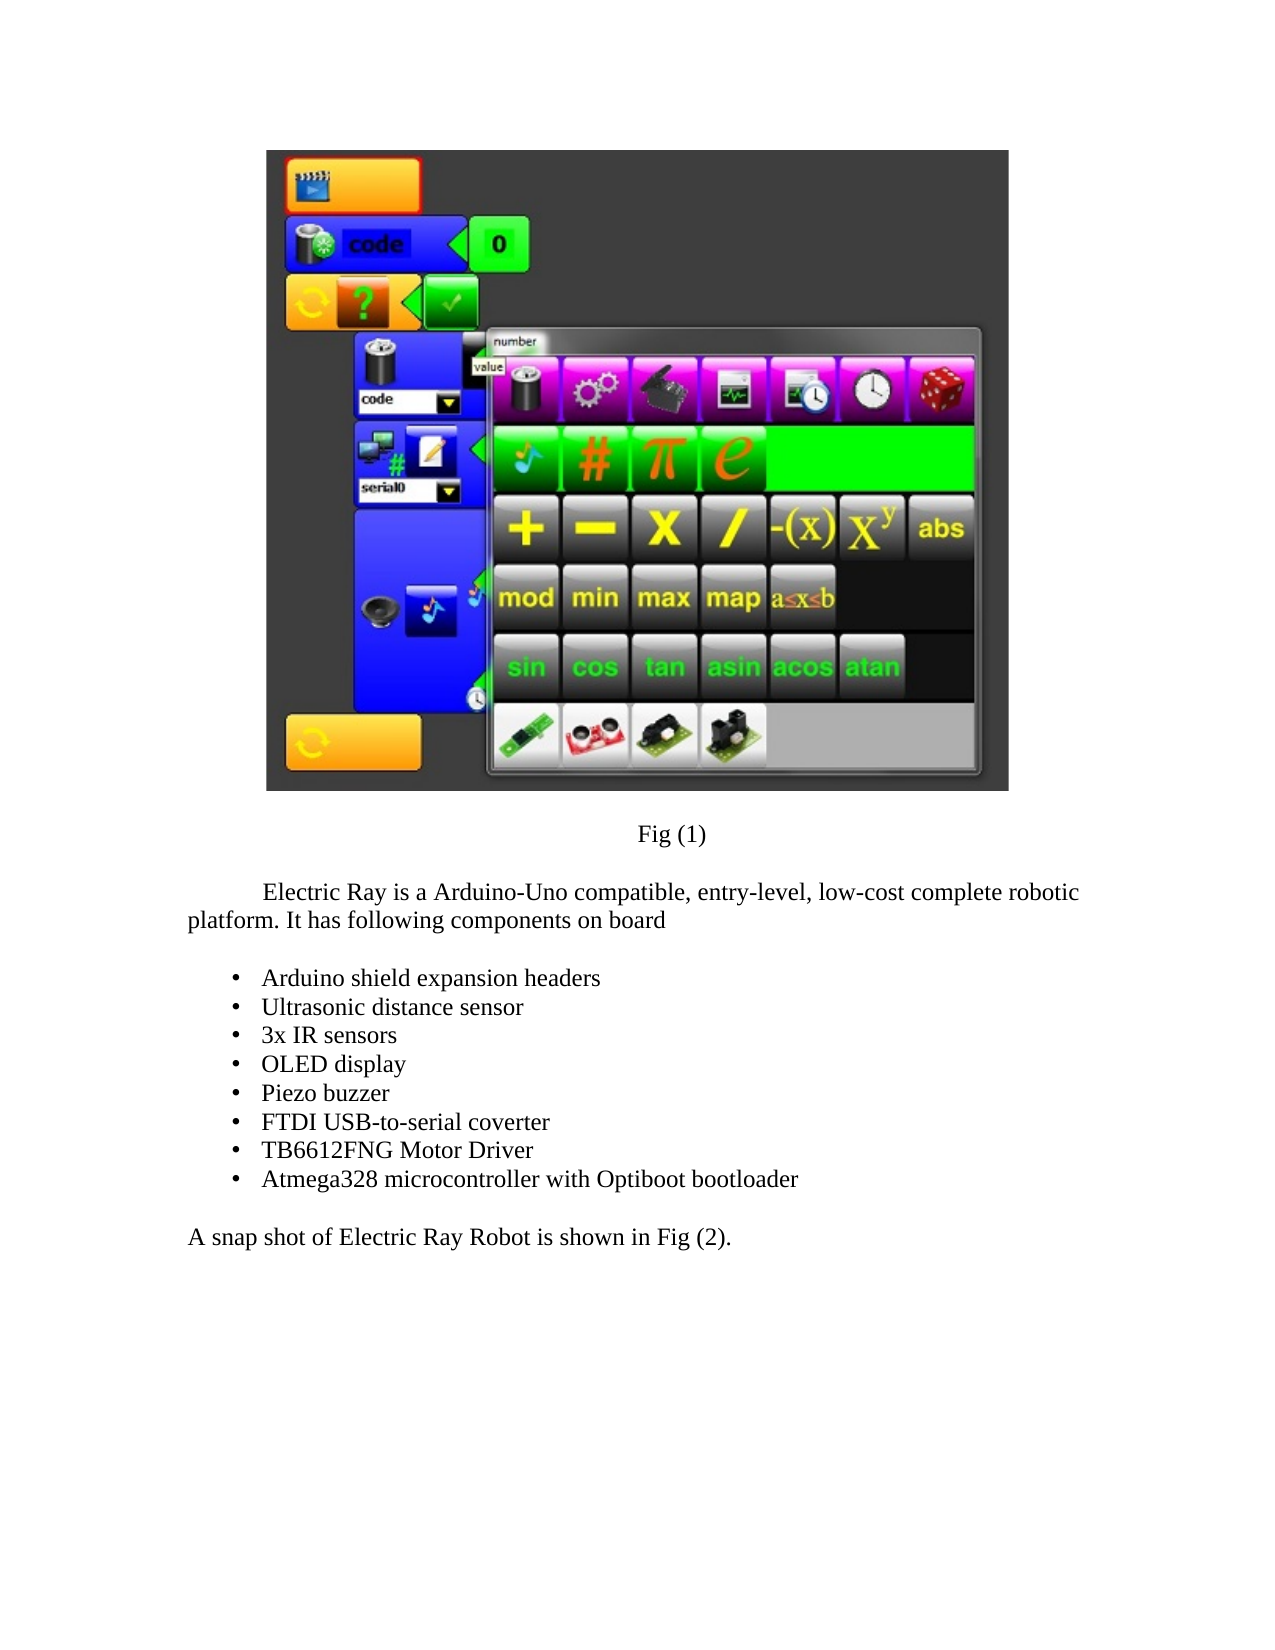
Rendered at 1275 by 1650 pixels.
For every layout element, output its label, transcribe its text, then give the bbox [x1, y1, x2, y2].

text A snap shot of Electric Ray Robot is shown in Fig (2). [187, 1222, 1087, 1251]
text Fig (1) [187, 819, 1087, 848]
list Ultrasonic distance sensor [232, 992, 1087, 1021]
list TB6612FNG Motor Driver [232, 1136, 1087, 1164]
text Electric Ray is a Arduino-Uno compatible, entry-level, low-cost complete robotic platform. It has following components on board [187, 877, 1087, 934]
list 3x IR sensors [232, 1021, 1087, 1049]
list OLED display [232, 1049, 1087, 1078]
list Arduino shield expansion headers [232, 963, 1087, 992]
picture [266, 150, 1009, 791]
list FTDI USB-to-serial coverter [232, 1107, 1087, 1136]
list Atmega328 microcontroller with Optiboot bootloader [232, 1164, 1087, 1193]
list Piezo buzzer [232, 1078, 1087, 1107]
